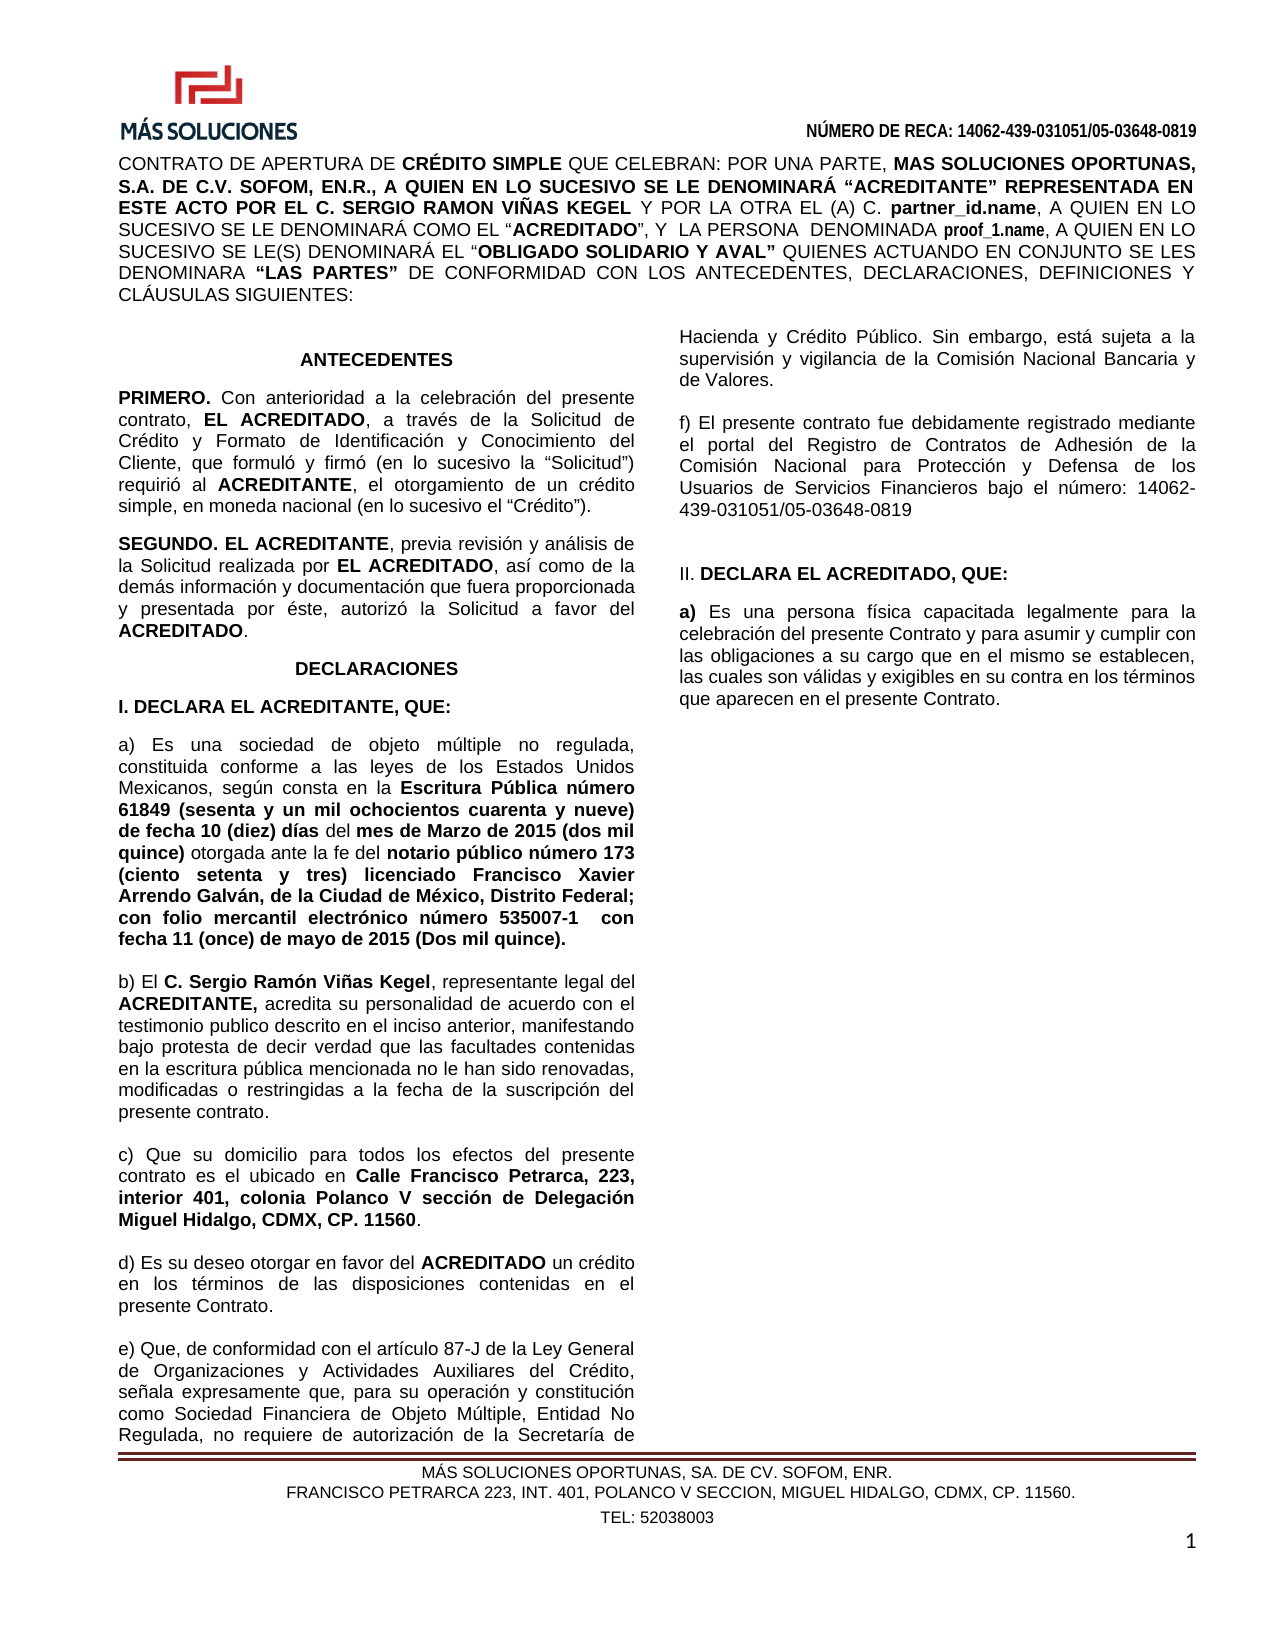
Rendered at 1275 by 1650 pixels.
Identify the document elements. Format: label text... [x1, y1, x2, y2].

picture [115, 60, 302, 148]
text f) El presente contrato fue debidamente registrado mediante el portal del Registro de Contratos de Adhesión de la Comisión Nacional para Protección y Defensa de los Usuarios de Servicios Financieros bajo el número: 14062-439-031051/05-03648-0819 [679, 412, 1196, 520]
list Es una persona física capacitada legalmente para la celebración del presente Contrato y para asumir y cumplir con las obligaciones a su cargo que en el mismo se establecen, las cuales son válidas y exigibles en su contra en los términos que aparecen en el presente Contrato. [679, 601, 1196, 709]
text e) Que, de conformidad con el artículo 87-J de la Ley General de Organizaciones y Actividades Auxiliares del Crédito, señala expresamente que, para su operación y constitución como Sociedad Financiera de Objeto Múltiple, Entidad No Regulada, no requiere de autorización de la Secretaría de [118, 1338, 635, 1446]
text ANTECEDENTES [118, 349, 635, 370]
text PRIMERO. Con anterioridad a la celebración del presente contrato, EL ACREDITADO, a través de la Solicitud de Crédito y Formato de Identificación y Conocimiento del Cliente, que formuló y firmó (en lo sucesivo la “Solicitud”) requirió al ACREDITANTE, el otorgamiento de un crédito simple, en moneda nacional (en lo sucesivo el “Crédito”). [118, 387, 635, 516]
text c) Que su domicilio para todos los efectos del presente contrato es el ubicado en Calle Francisco Petrarca, 223, interior 401, colonia Polanco V sección de Delegación Miguel Hidalgo, CDMX, CP. 11560. [118, 1144, 635, 1230]
text II. DECLARA EL ACREDITADO, QUE: [679, 563, 1196, 585]
text DECLARACIONES [118, 658, 635, 679]
text b) El C. Sergio Ramón Viñas Kegel, representante legal del ACREDITANTE, acredita su personalidad de acuerdo con el testimonio publico descrito en el inciso anterior, manifestando bajo protesta de decir verdad que las facultades contenidas en la escritura pública mencionada no le han sido renovadas, modificadas o restringidas a la fecha de la suscripción del presente contrato. [118, 971, 635, 1122]
text d) Es su deseo otorgar en favor del ACREDITADO un crédito en los términos de las disposiciones contenidas en el presente Contrato. [118, 1252, 635, 1316]
text I. DECLARA EL ACREDITANTE, QUE: [118, 696, 635, 717]
text CONTRATO DE APERTURA DE CRÉDITO SIMPLE QUE CELEBRAN: POR UNA PARTE, MAS SOLUCIONES OPORTUNAS, S.A. DE C.V. SOFOM, EN.R., A QUIEN EN LO SUCESIVO SE LE DENOMINARÁ “ACREDITANTE” REPRESENTADA EN ESTE ACTO POR EL C. SERGIO RAMON VIÑAS KEGEL Y POR LA OTRA EL (A) C. partner_id.name, A QUIEN EN LO SUCESIVO SE LE DENOMINARÁ COMO EL “ACREDITADO”, Y LA PERSONA DENOMINADA proof_1.name, A QUIEN EN LO SUCESIVO SE LE(S) DENOMINARÁ EL “OBLIGADO SOLIDARIO Y AVAL” QUIENES ACTUANDO EN CONJUNTO SE LES DENOMINARA “LAS PARTES” DE CONFORMIDAD CON LOS ANTECEDENTES, DECLARACIONES, DEFINICIONES Y CLÁUSULAS SIGUIENTES: [118, 148, 1196, 305]
text a) Es una sociedad de objeto múltiple no regulada, constituida conforme a las leyes de los Estados Unidos Mexicanos, según consta en la Escritura Pública número 61849 (sesenta y un mil ochocientos cuarenta y nueve) de fecha 10 (diez) días del mes de Marzo de 2015 (dos mil quince) otorgada ante la fe del notario público número 173 (ciento setenta y tres) licenciado Francisco Xavier Arrendo Galván, de la Ciudad de México, Distrito Federal; con folio mercantil electrónico número 535007-1 con fecha 11 (once) de mayo de 2015 (Dos mil quince). [118, 734, 635, 950]
text SEGUNDO. EL ACREDITANTE, previa revisión y análisis de la Solicitud realizada por EL ACREDITADO, así como de la demás información y documentación que fuera proporcionada y presentada por éste, autorizó la Solicitud a favor del ACREDITADO. [118, 533, 635, 641]
text Hacienda y Crédito Público. Sin embargo, está sujeta a la supervisión y vigilancia de la Comisión Nacional Bancaria y de Valores. [679, 326, 1196, 391]
